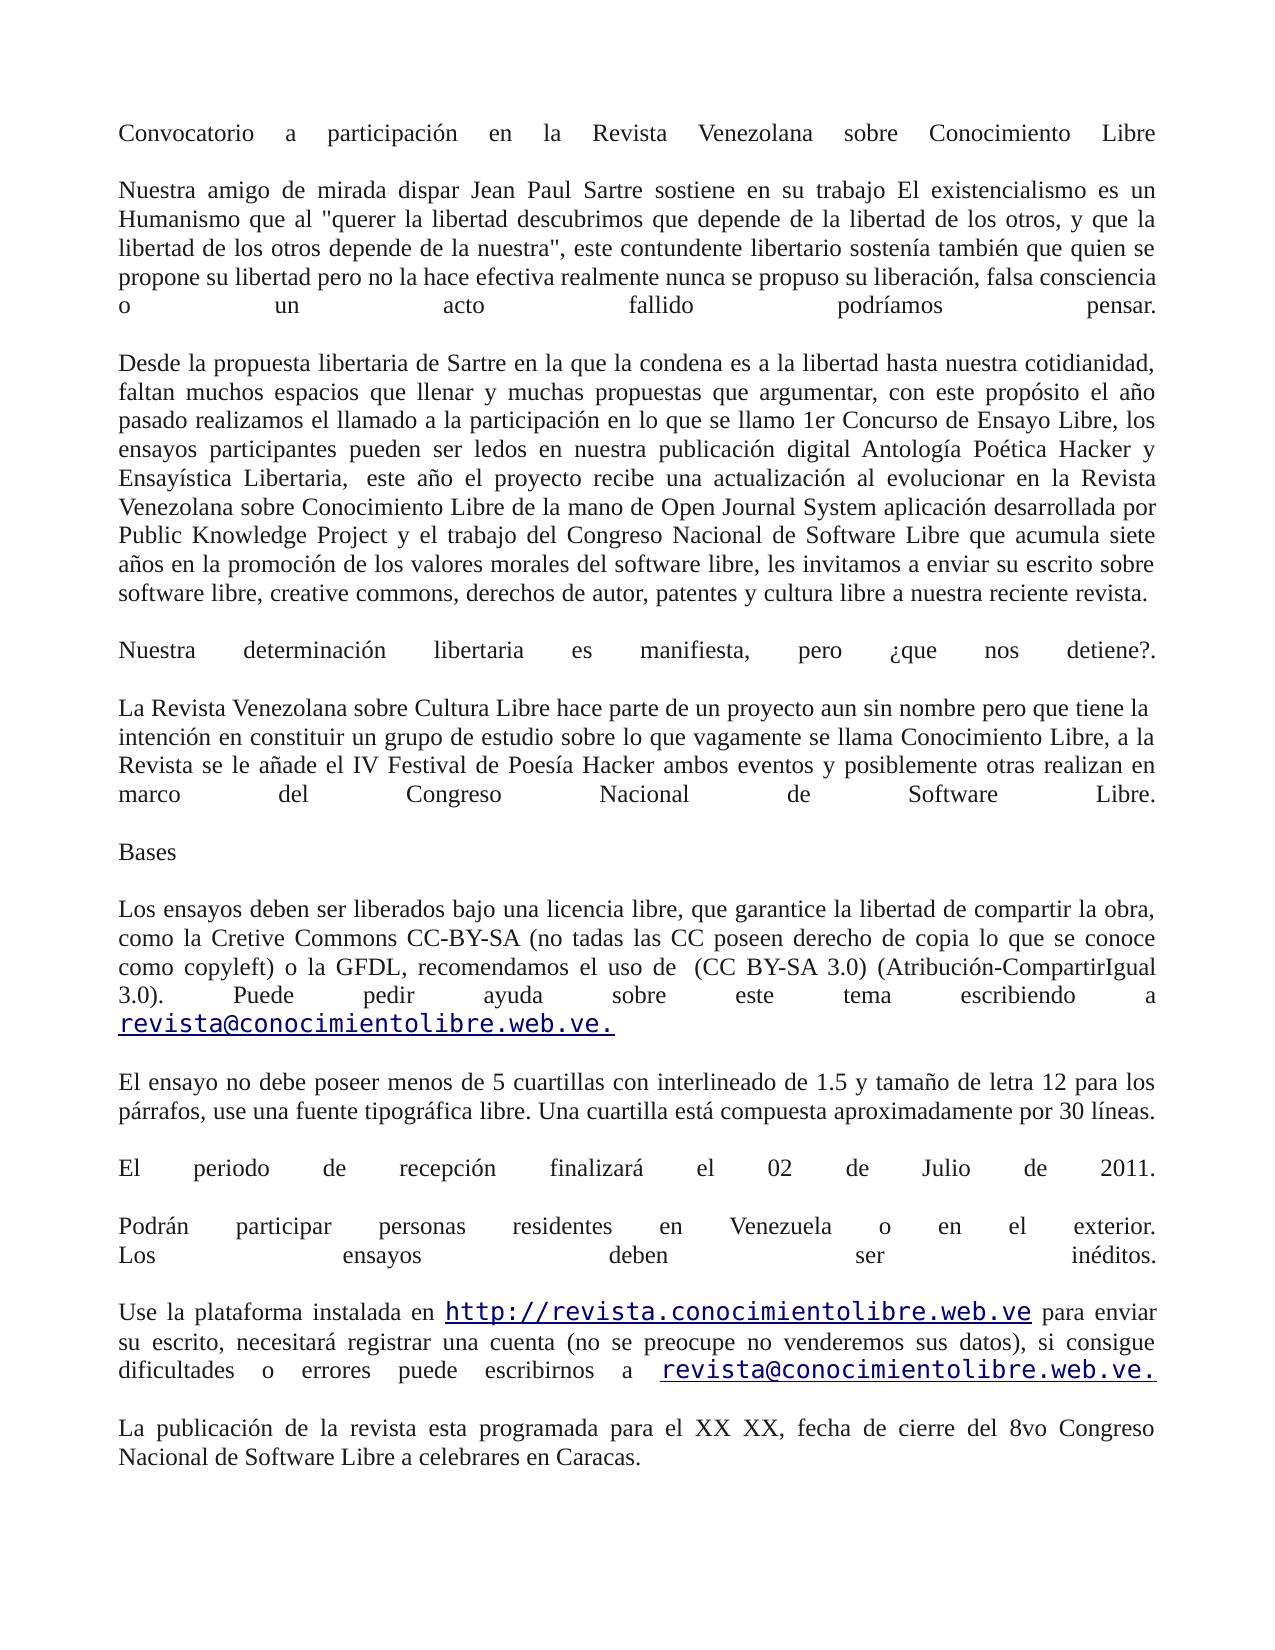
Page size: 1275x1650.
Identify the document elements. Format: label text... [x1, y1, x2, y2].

text Convocatorio a participación en la Revista Venezolana sobre Conocimiento Libre Nuestra amigo de mirada dispar Jean Paul Sartre sostiene en su trabajo El existencialismo es un Humanismo que al "querer la libertad descubrimos que depende de la libertad de los otros, y que la libertad de los otros depende de la nuestra", este contundente libertario sostenía también que quien se propone su libertad pero no la hace efectiva realmente nunca se propuso su liberación, falsa consciencia o un acto fallido podríamos pensar. Desde la propuesta libertaria de Sartre en la que la condena es a la libertad hasta nuestra cotidianidad, faltan muchos espacios que llenar y muchas propuestas que argumentar, con este propósito el año pasado realizamos el llamado a la participación en lo que se llamo 1er Concurso de Ensayo Libre, los ensayos participantes pueden ser ledos en nuestra publicación digital Antología Poética Hacker y Ensayística Libertaria, este año el proyecto recibe una actualización al evolucionar en la Revista Venezolana sobre Conocimiento Libre de la mano de Open Journal System aplicación desarrollada por Public Knowledge Project y el trabajo del Congreso Nacional de Software Libre que acumula siete años en la promoción de los valores morales del software libre, les invitamos a enviar su escrito sobre software libre, creative commons, derechos de autor, patentes y cultura libre a nuestra reciente revista. Nuestra determinación libertaria es manifiesta, pero ¿que nos detiene?. La Revista Venezolana sobre Cultura Libre hace parte de un proyecto aun sin nombre pero que tiene la intención en constituir un grupo de estudio sobre lo que vagamente se llama Conocimiento Libre, a la Revista se le añade el IV Festival de Poesía Hacker ambos eventos y posiblemente otras realizan en marco del Congreso Nacional de Software Libre. Bases Los ensayos deben ser liberados bajo una licencia libre, que garantice la libertad de compartir la obra, como la Cretive Commons CC-BY-SA (no tadas las CC poseen derecho de copia lo que se conoce como copyleft) o la GFDL, recomendamos el uso de (CC BY-SA 3.0) (Atribución-CompartirIgual 3.0). Puede pedir ayuda sobre este tema escribiendo a revista@conocimientolibre.web.ve. El ensayo no debe poseer menos de 5 cuartillas con interlineado de 1.5 y tamaño de letra 12 para los párrafos, use una fuente tipográfica libre. Una cuartilla está compuesta aproximadamente por 30 líneas. El periodo de recepción finalizará el 02 de Julio de 2011. Podrán participar personas residentes en Venezuela o en el exterior. Los ensayos deben ser inéditos. Use la plataforma instalada en http://revista.conocimientolibre.web.ve para enviar su escrito, necesitará registrar una cuenta (no se preocupe no venderemos sus datos), si consigue dificultades o errores puede escribirnos a revista@conocimientolibre.web.ve. La publicación de la revista esta programada para el XX XX, fecha de cierre del 8vo Congreso Nacional de Software Libre a celebrares en Caracas. [118, 118, 1157, 1471]
